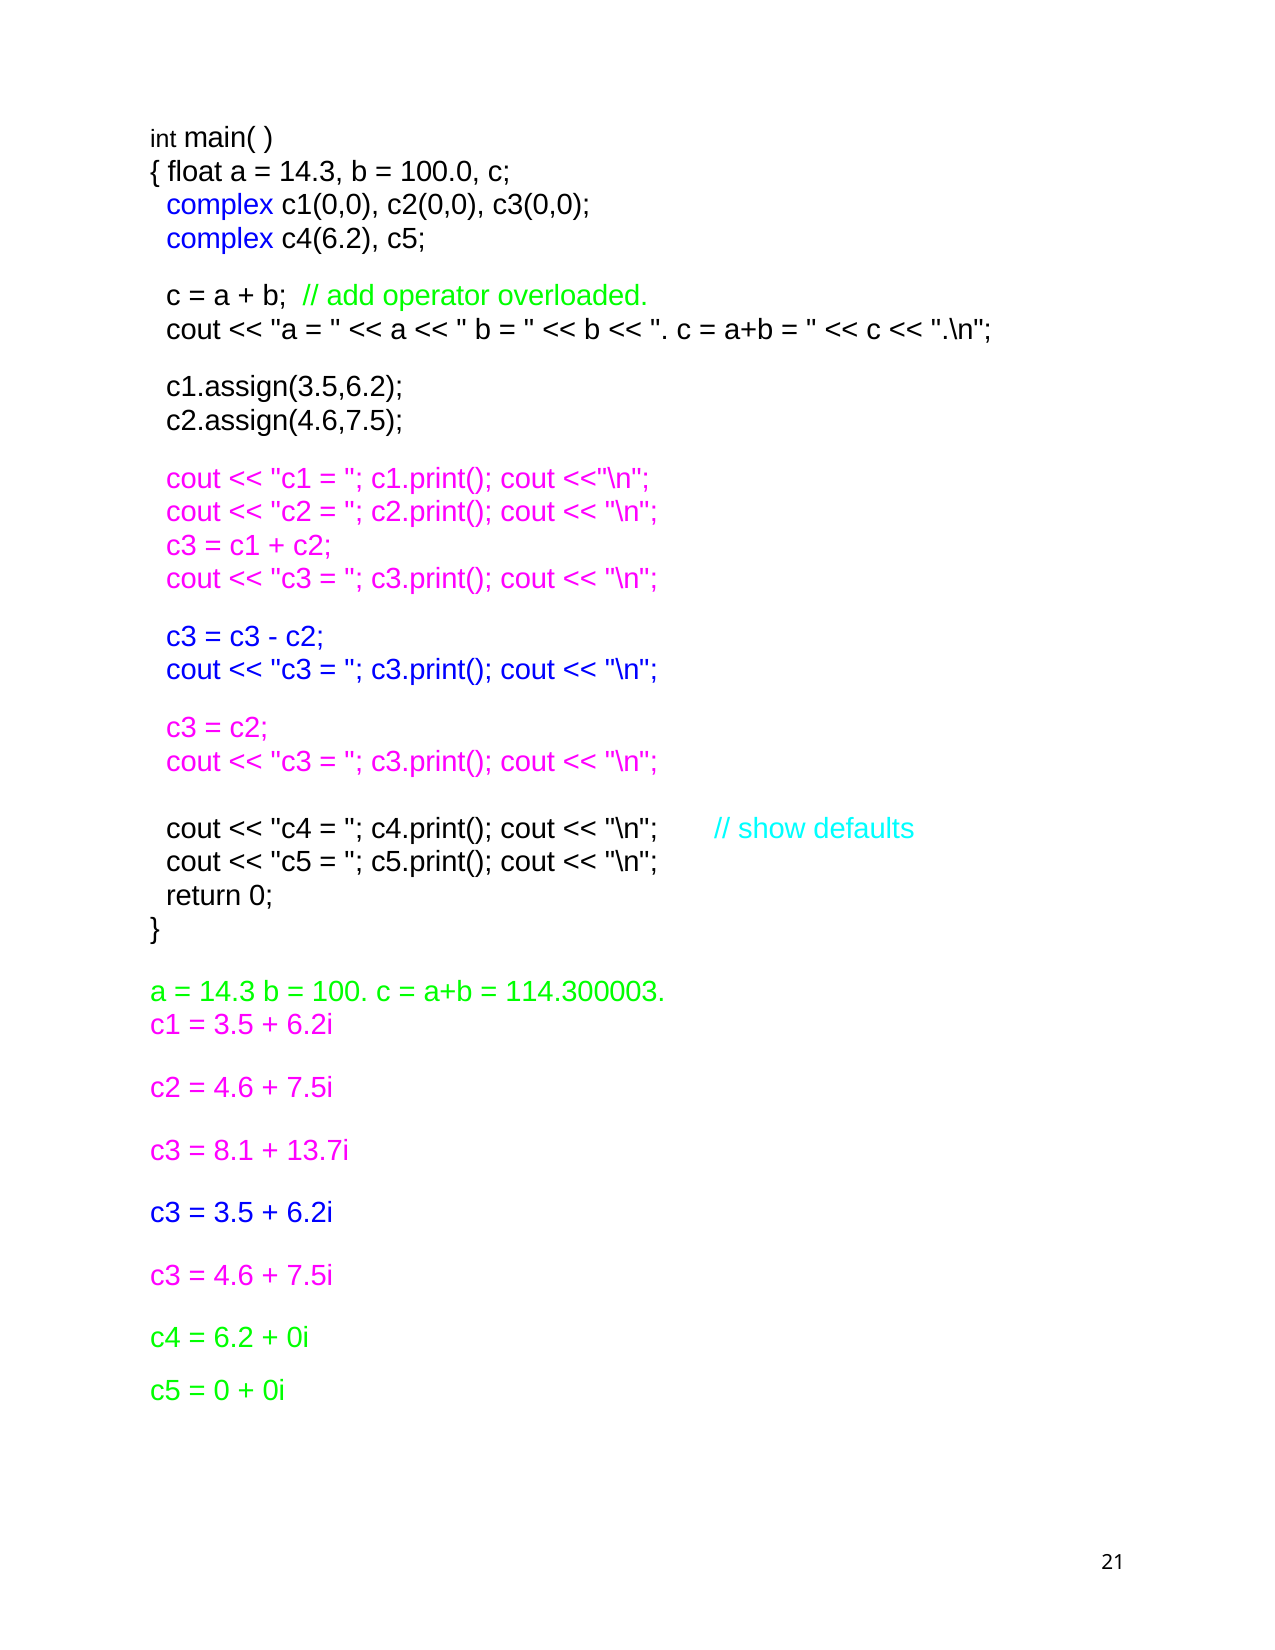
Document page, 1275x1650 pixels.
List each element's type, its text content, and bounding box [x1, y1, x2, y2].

text c1 = 3.5 + 6.2i [150, 1007, 1125, 1041]
text c3 = c3 - c2; [150, 619, 1125, 652]
text complex c1(0,0), c2(0,0), c3(0,0); [150, 187, 1125, 221]
text cout << "a = " << a << " b = " << b << ". c = a+b = " << c << ".\n"; [150, 312, 1125, 345]
text int main( ) [150, 120, 1125, 153]
text cout << "c2 = "; c2.print(); cout << "\n"; [150, 494, 1125, 528]
text c1.assign(3.5,6.2); [150, 369, 1125, 403]
text cout << "c4 = "; c4.print(); cout << "\n"; // show defaults [150, 811, 1125, 844]
text return 0; [150, 878, 1125, 911]
text c = a + b; // add operator overloaded. [150, 278, 1125, 312]
text c3 = c2; [150, 710, 1125, 743]
text a = 14.3 b = 100. c = a+b = 114.300003. [150, 974, 1125, 1007]
text c5 = 0 + 0i [150, 1373, 1125, 1406]
text complex c4(6.2), c5; [150, 221, 1125, 254]
text cout << "c5 = "; c5.print(); cout << "\n"; [150, 844, 1125, 878]
text cout << "c1 = "; c1.print(); cout <<"\n"; [150, 461, 1125, 494]
text c4 = 6.2 + 0i [150, 1320, 1125, 1354]
text cout << "c3 = "; c3.print(); cout << "\n"; [150, 561, 1125, 595]
text cout << "c3 = "; c3.print(); cout << "\n"; [150, 743, 1125, 777]
text c2 = 4.6 + 7.5i [150, 1070, 1125, 1103]
text c3 = 4.6 + 7.5i [150, 1258, 1125, 1291]
text cout << "c3 = "; c3.print(); cout << "\n"; [150, 652, 1125, 686]
text c3 = c1 + c2; [150, 528, 1125, 561]
text } [150, 911, 1125, 945]
text c3 = 8.1 + 13.7i [150, 1132, 1125, 1166]
text c3 = 3.5 + 6.2i [150, 1195, 1125, 1229]
text { float a = 14.3, b = 100.0, c; [150, 153, 1125, 187]
text c2.assign(4.6,7.5); [150, 403, 1125, 436]
